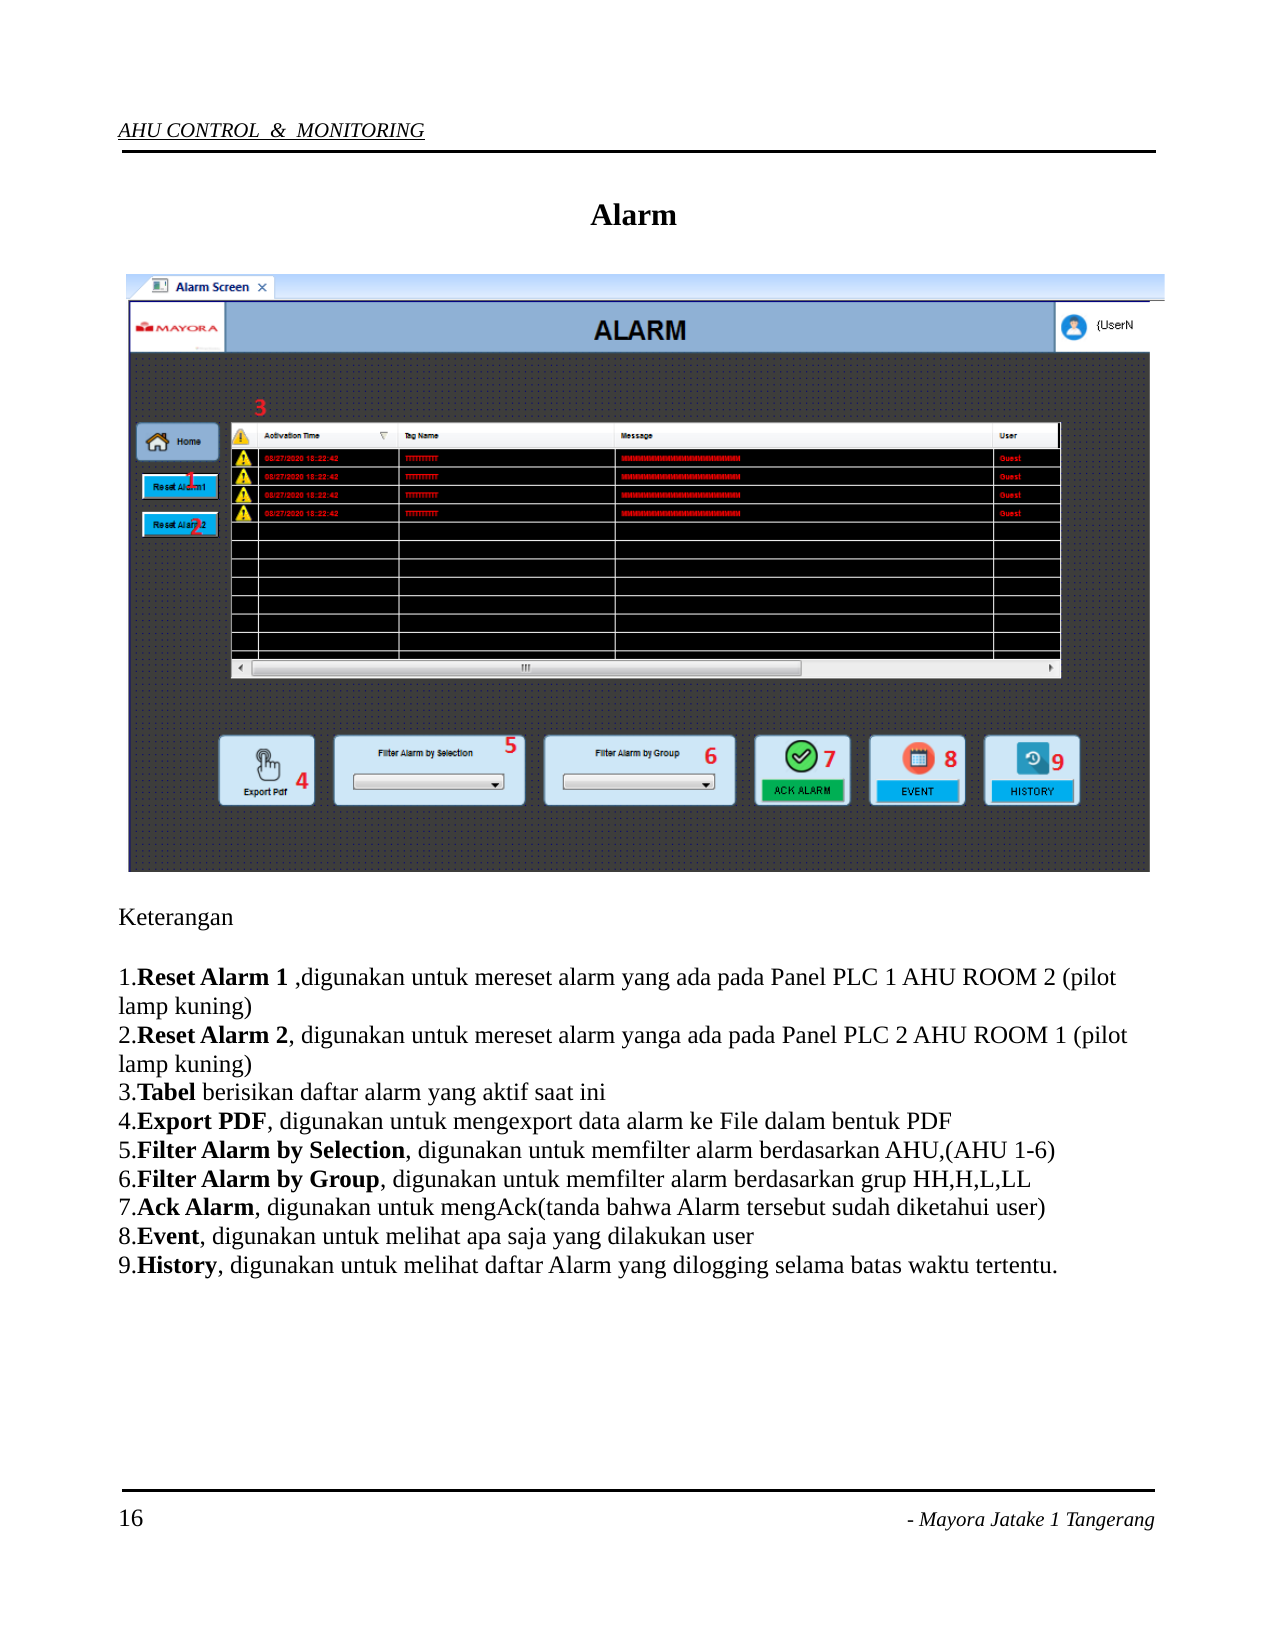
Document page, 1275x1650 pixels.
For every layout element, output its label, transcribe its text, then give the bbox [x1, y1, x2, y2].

text 9.History, digunakan untuk melihat daftar Alarm yang dilogging selama batas waktu tertentu. [118, 1250, 1157, 1279]
text Alarm [118, 196, 1157, 232]
picture [126, 274, 1165, 872]
text Keterangan [118, 902, 1157, 931]
text 6.Filter Alarm by Group, digunakan untuk memfilter alarm berdasarkan grup HH,H,L,LL [118, 1164, 1157, 1192]
text 7.Ack Alarm, digunakan untuk mengAck(tanda bahwa Alarm tersebut sudah diketahui user) [118, 1192, 1157, 1221]
text 3.Tabel berisikan daftar alarm yang aktif saat ini [118, 1077, 1157, 1106]
text 8.Event, digunakan untuk melihat apa saja yang dilakukan user [118, 1221, 1157, 1250]
text 5.Filter Alarm by Selection, digunakan untuk memfilter alarm berdasarkan AHU,(AHU 1-6) [118, 1135, 1157, 1164]
text 2.Reset Alarm 2, digunakan untuk mereset alarm yanga ada pada Panel PLC 2 AHU ROOM 1 (pilot lamp kuning) [118, 1020, 1157, 1077]
text 1.Reset Alarm 1 ,digunakan untuk mereset alarm yang ada pada Panel PLC 1 AHU ROOM 2 (pilot lamp kuning) [118, 962, 1157, 1020]
text 4.Export PDF, digunakan untuk mengexport data alarm ke File dalam bentuk PDF [118, 1106, 1157, 1135]
